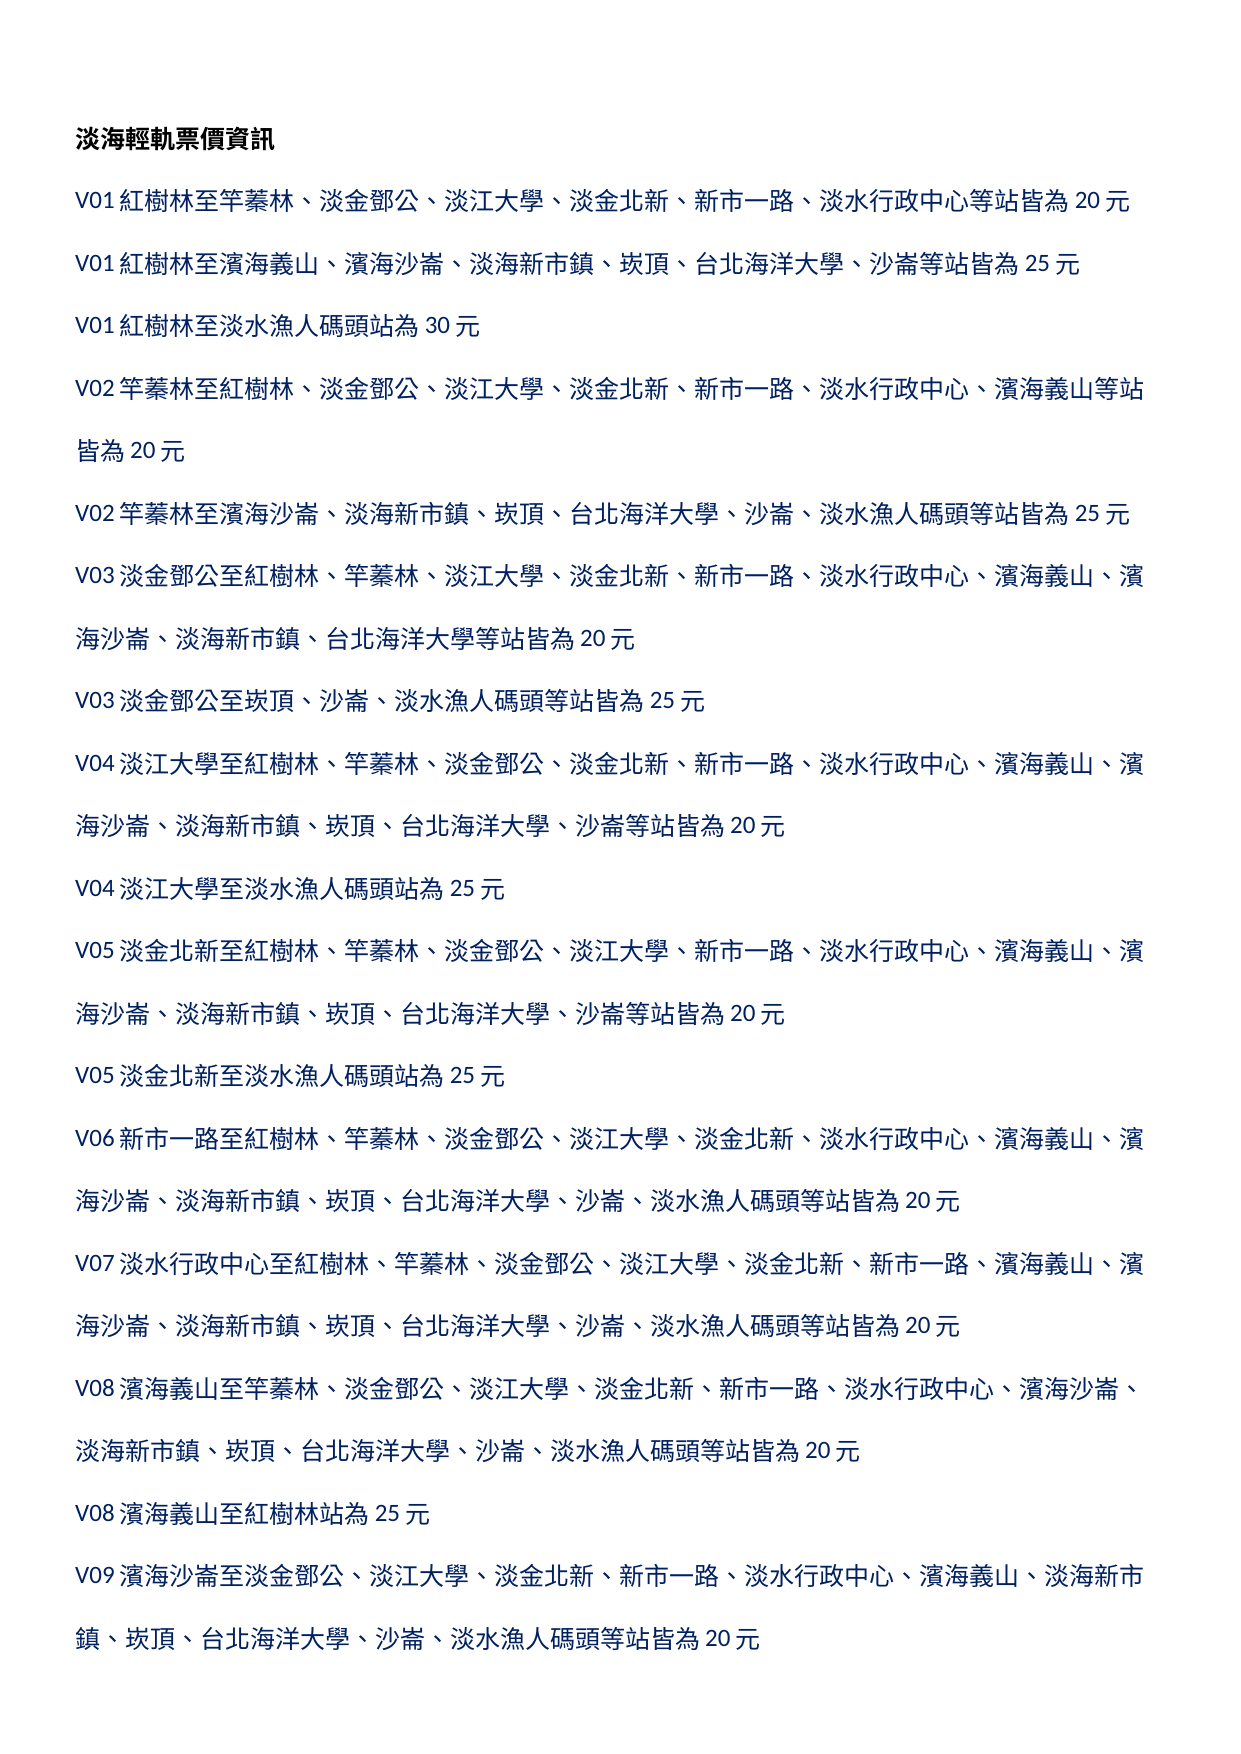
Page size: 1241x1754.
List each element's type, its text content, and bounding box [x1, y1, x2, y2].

text V03淡金鄧公至崁頂、沙崙、淡水漁人碼頭等站皆為25元 [75, 658, 1165, 721]
text V02竿蓁林至濱海沙崙、淡海新市鎮、崁頂、台北海洋大學、沙崙、淡水漁人碼頭等站皆為25元 [75, 471, 1165, 533]
text V04淡江大學至淡水漁人碼頭站為25元 [75, 846, 1165, 908]
text V09濱海沙崙至淡金鄧公、淡江大學、淡金北新、新市一路、淡水行政中心、濱海義山、淡海新市鎮、崁頂、台北海洋大學、沙崙、淡水漁人碼頭等站皆為20元 [75, 1533, 1165, 1658]
text V08濱海義山至紅樹林站為25元 [75, 1471, 1165, 1533]
text V05淡金北新至紅樹林、竿蓁林、淡金鄧公、淡江大學、新市一路、淡水行政中心、濱海義山、濱海沙崙、淡海新市鎮、崁頂、台北海洋大學、沙崙等站皆為20元 [75, 908, 1165, 1033]
text V01紅樹林至濱海義山、濱海沙崙、淡海新市鎮、崁頂、台北海洋大學、沙崙等站皆為25元 [75, 221, 1165, 283]
text V01紅樹林至竿蓁林、淡金鄧公、淡江大學、淡金北新、新市一路、淡水行政中心等站皆為20元 [75, 158, 1165, 221]
text V04淡江大學至紅樹林、竿蓁林、淡金鄧公、淡金北新、新市一路、淡水行政中心、濱海義山、濱海沙崙、淡海新市鎮、崁頂、台北海洋大學、沙崙等站皆為20元 [75, 721, 1165, 846]
text V02竿蓁林至紅樹林、淡金鄧公、淡江大學、淡金北新、新市一路、淡水行政中心、濱海義山等站皆為20元 [75, 346, 1165, 471]
text V01紅樹林至淡水漁人碼頭站為30元 [75, 283, 1165, 346]
text V07淡水行政中心至紅樹林、竿蓁林、淡金鄧公、淡江大學、淡金北新、新市一路、濱海義山、濱海沙崙、淡海新市鎮、崁頂、台北海洋大學、沙崙、淡水漁人碼頭等站皆為20元 [75, 1221, 1165, 1346]
text V08濱海義山至竿蓁林、淡金鄧公、淡江大學、淡金北新、新市一路、淡水行政中心、濱海沙崙、淡海新市鎮、崁頂、台北海洋大學、沙崙、淡水漁人碼頭等站皆為20元 [75, 1346, 1165, 1471]
text V06新市一路至紅樹林、竿蓁林、淡金鄧公、淡江大學、淡金北新、淡水行政中心、濱海義山、濱海沙崙、淡海新市鎮、崁頂、台北海洋大學、沙崙、淡水漁人碼頭等站皆為20元 [75, 1096, 1165, 1221]
text V03淡金鄧公至紅樹林、竿蓁林、淡江大學、淡金北新、新市一路、淡水行政中心、濱海義山、濱海沙崙、淡海新市鎮、台北海洋大學等站皆為20元 [75, 533, 1165, 658]
text V05淡金北新至淡水漁人碼頭站為25元 [75, 1033, 1165, 1096]
text 淡海輕軌票價資訊 [75, 96, 1165, 158]
